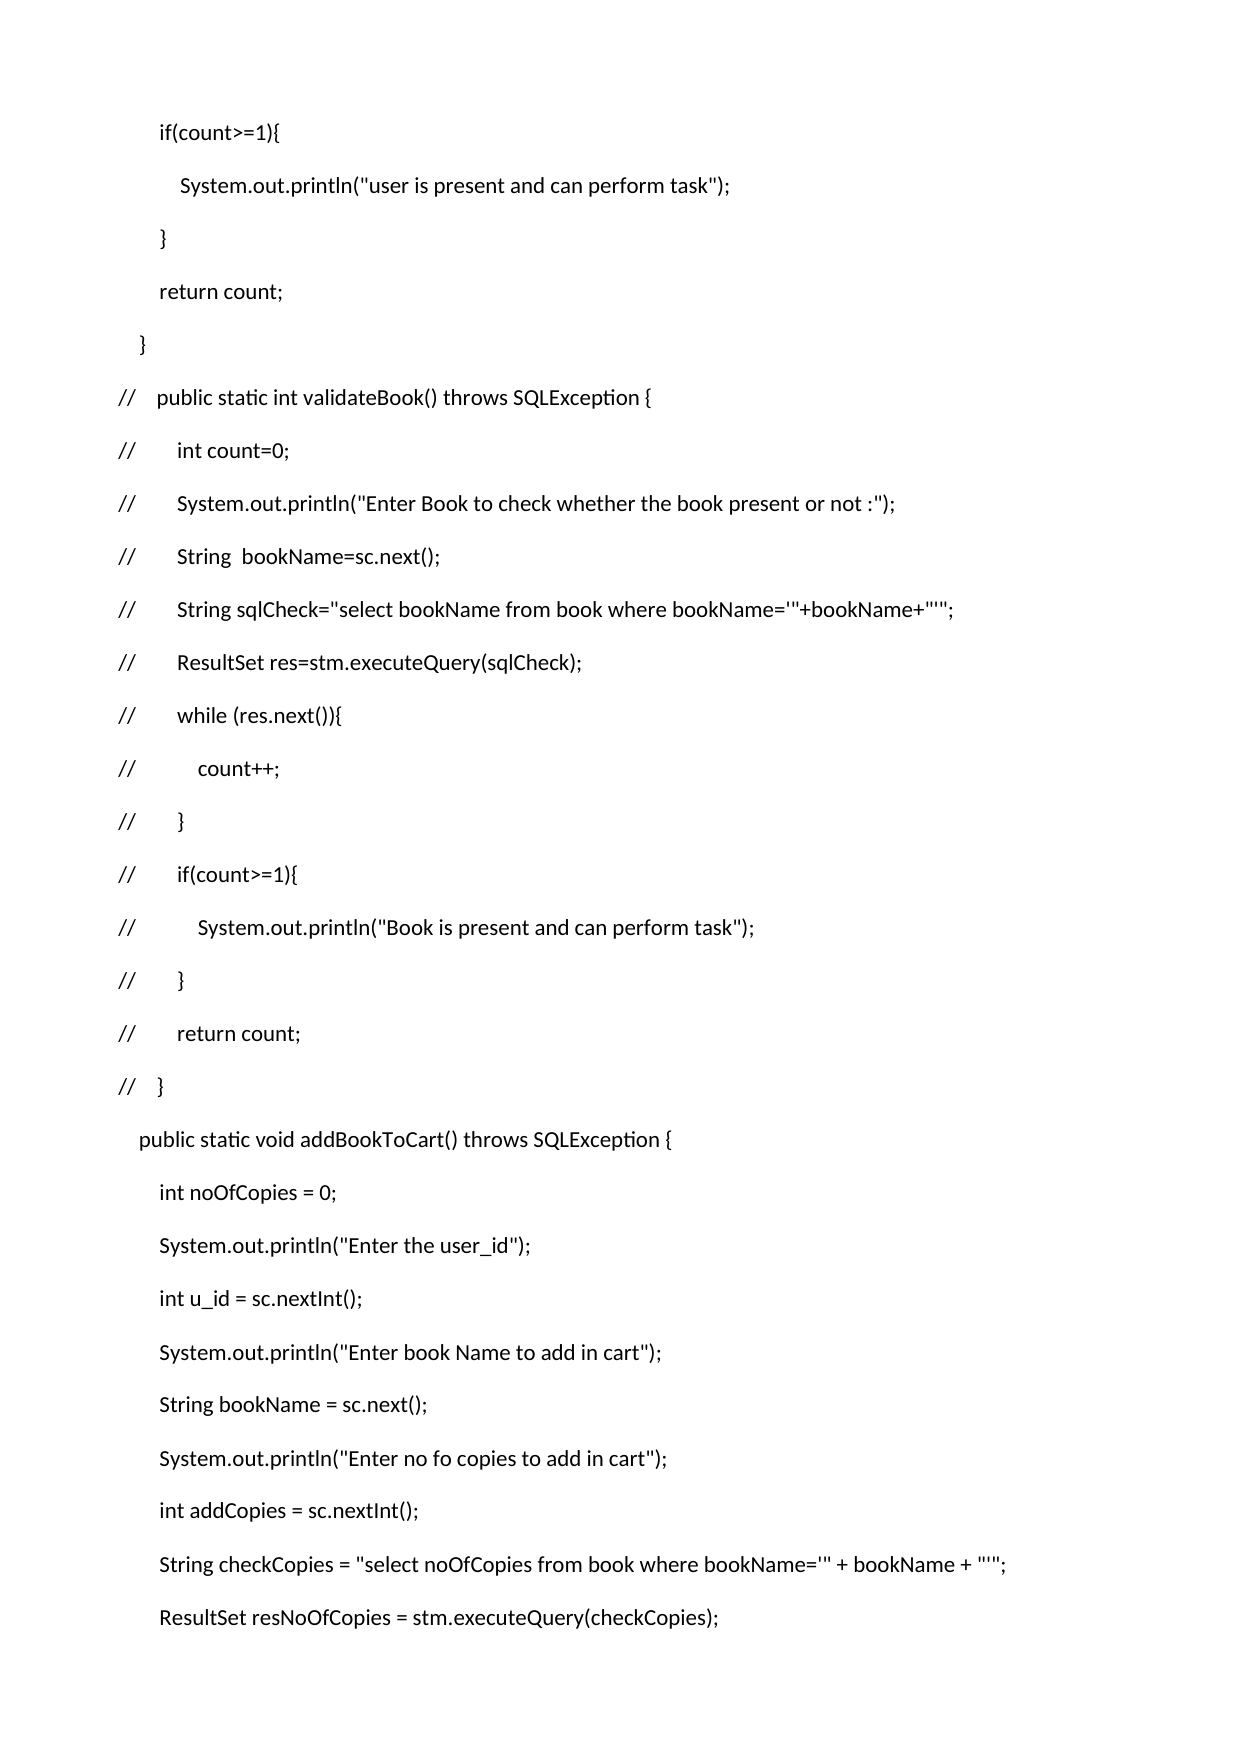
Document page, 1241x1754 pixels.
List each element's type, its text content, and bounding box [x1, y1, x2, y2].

text int addCopies = sc.nextInt(); [118, 1497, 1122, 1525]
text ResultSet resNoOfCopies = stm.executeQuery(checkCopies); [118, 1603, 1122, 1631]
text // System.out.println("Book is present and can perform task"); [118, 913, 1122, 941]
text if(count>=1){ [118, 118, 1122, 146]
text // public static int validateBook() throws SQLException { [118, 383, 1122, 411]
text // } [118, 1072, 1122, 1101]
text // ResultSet res=stm.executeQuery(sqlCheck); [118, 648, 1122, 676]
text // String sqlCheck="select bookName from book where bookName='"+bookName+"'"; [118, 595, 1122, 623]
text // return count; [118, 1019, 1122, 1047]
text // } [118, 807, 1122, 835]
text System.out.println("Enter the user_id"); [118, 1232, 1122, 1259]
text // int count=0; [118, 436, 1122, 464]
text // String bookName=sc.next(); [118, 542, 1122, 570]
text System.out.println("Enter book Name to add in cart"); [118, 1338, 1122, 1366]
text int u_id = sc.nextInt(); [118, 1284, 1122, 1313]
text // System.out.println("Enter Book to check whether the book present or not :"); [118, 489, 1122, 517]
text // while (res.next()){ [118, 701, 1122, 729]
text int noOfCopies = 0; [118, 1178, 1122, 1207]
text String bookName = sc.next(); [118, 1391, 1122, 1419]
text } [118, 224, 1122, 252]
text System.out.println("user is present and can perform task"); [118, 171, 1122, 199]
text // } [118, 966, 1122, 994]
text // count++; [118, 754, 1122, 782]
text // if(count>=1){ [118, 860, 1122, 888]
text public static void addBookToCart() throws SQLException { [118, 1126, 1122, 1153]
text String checkCopies = "select noOfCopies from book where bookName='" + bookName + "'"; [118, 1550, 1122, 1578]
text System.out.println("Enter no fo copies to add in cart"); [118, 1444, 1122, 1472]
text } [118, 330, 1122, 358]
text return count; [118, 277, 1122, 305]
